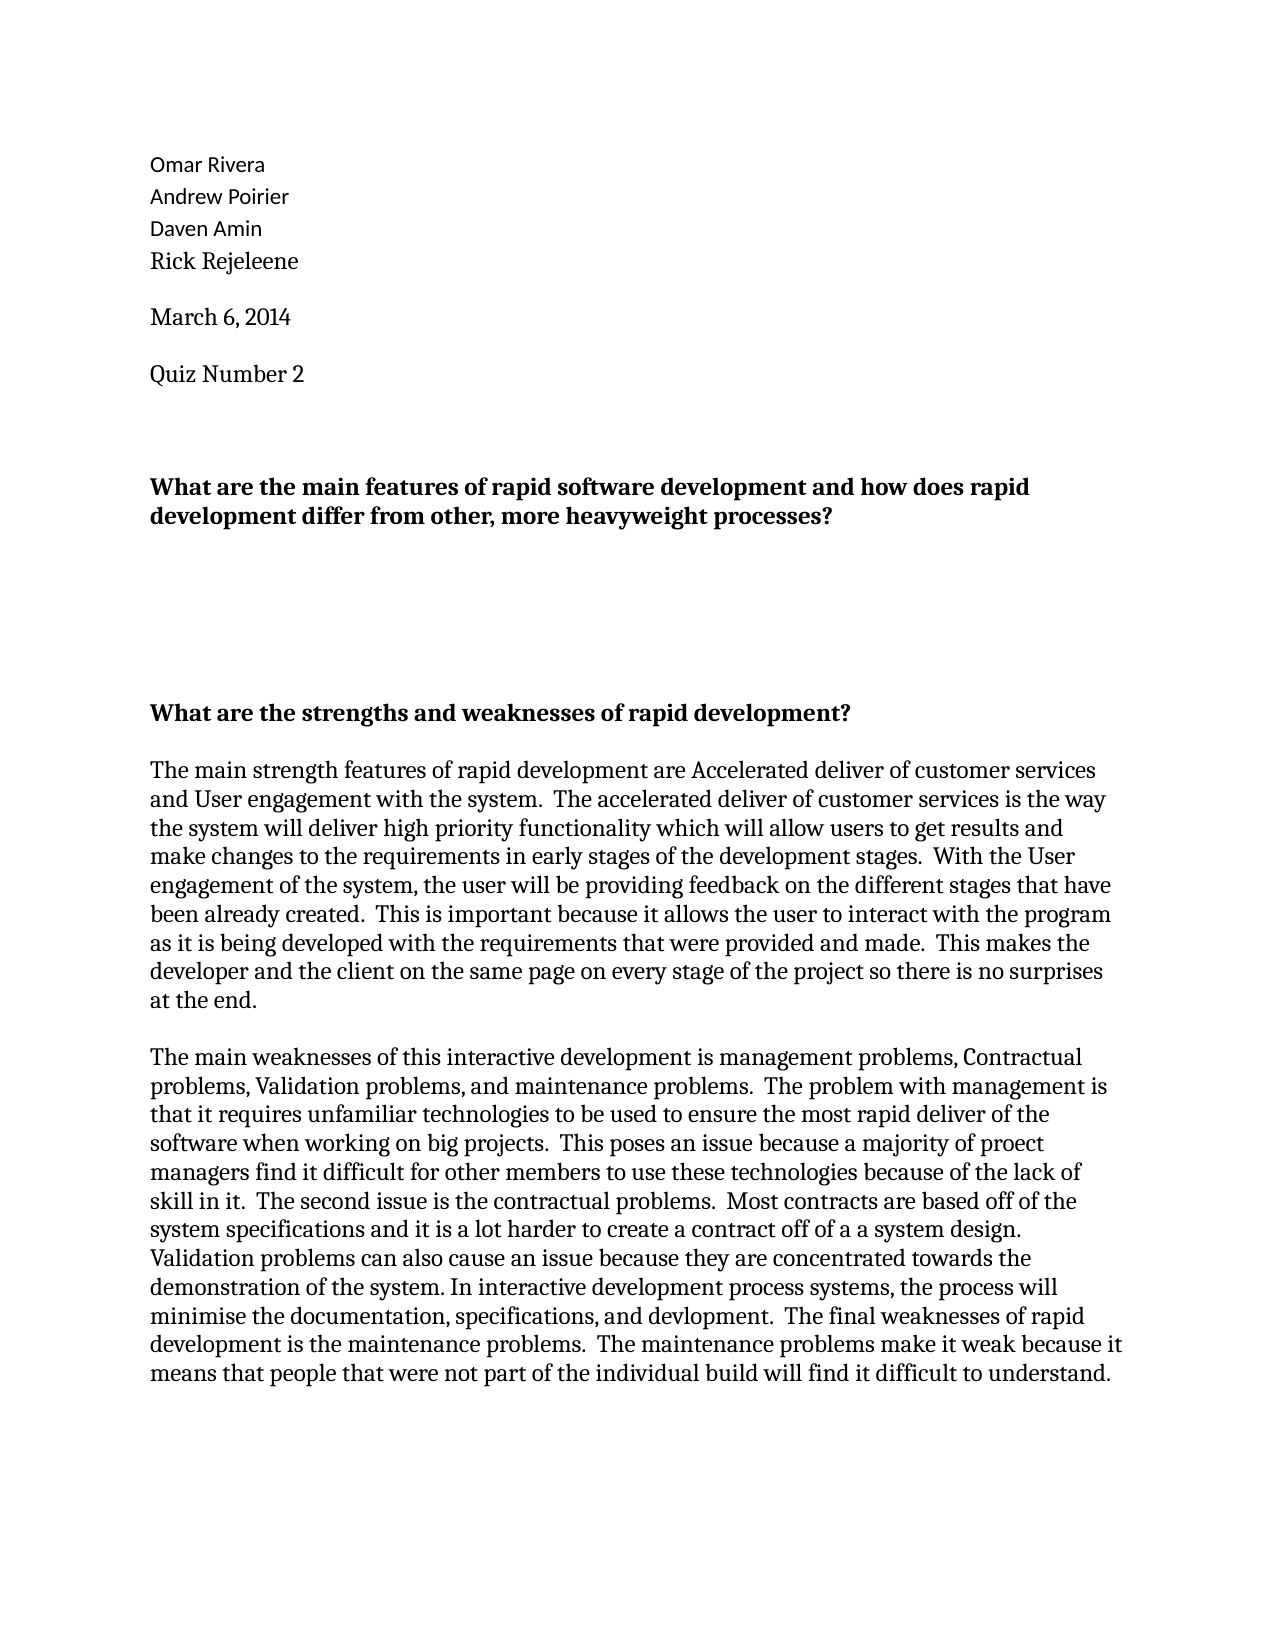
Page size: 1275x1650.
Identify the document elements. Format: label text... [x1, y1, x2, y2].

text Quiz Number 2 [150, 360, 1125, 389]
text Daven Amin [150, 214, 1125, 242]
text Andrew Poirier [150, 182, 1125, 210]
text What are the strengths and weaknesses of rapid development? [150, 699, 1125, 728]
text Rick Rejeleene [150, 247, 1125, 275]
text What are the main features of rapid software development and how does rapid development differ from other, more heavyweight processes? [150, 473, 1125, 530]
text The main strength features of rapid development are Accelerated deliver of customer services and User engagement with the system. The accelerated deliver of customer services is the way the system will deliver high priority functionality which will allow users to get results and make changes to the requirements in early stages of the development stages. With the User engagement of the system, the user will be providing feedback on the different stages that have been already created. This is important because it allows the user to interact with the program as it is being developed with the requirements that were provided and made. This makes the developer and the client on the same page on every stage of the project so there is no surprises at the end. [150, 756, 1125, 1015]
text March 6, 2014 [150, 303, 1125, 332]
text Omar Rivera [150, 150, 1125, 178]
text The main weaknesses of this interactive development is management problems, Contractual problems, Validation problems, and maintenance problems. The problem with management is that it requires unfamiliar technologies to be used to ensure the most rapid deliver of the software when working on big projects. This poses an issue because a majority of proect managers find it difficult for other members to use these technologies because of the lack of skill in it. The second issue is the contractual problems. Most contracts are based off of the system specifications and it is a lot harder to create a contract off of a a system design. Validation problems can also cause an issue because they are concentrated towards the demonstration of the system. In interactive development process systems, the process will minimise the documentation, specifications, and devlopment. The final weaknesses of rapid development is the maintenance problems. The maintenance problems make it weak because it means that people that were not part of the individual build will find it difficult to understand. [150, 1043, 1125, 1388]
